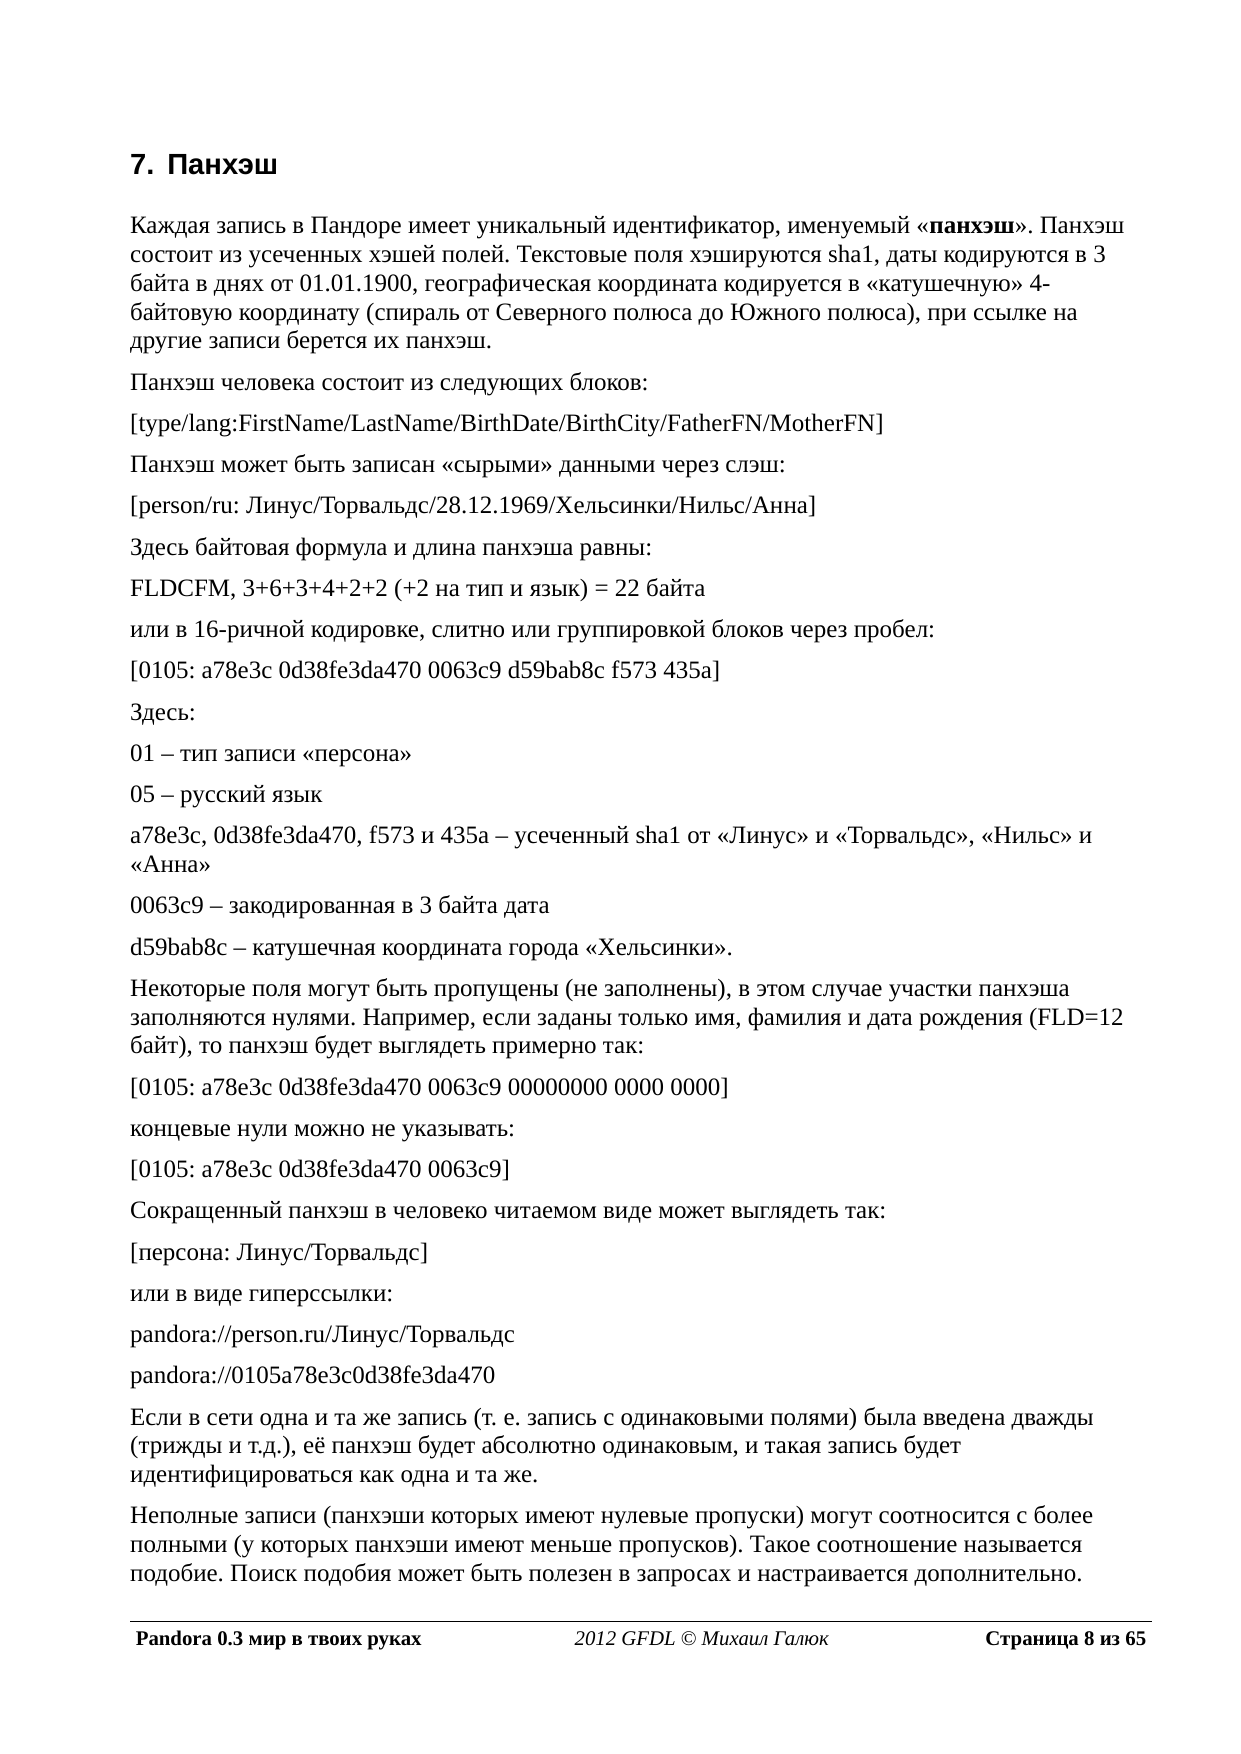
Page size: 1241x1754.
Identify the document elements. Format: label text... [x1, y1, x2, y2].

text Панхэш может быть записан «сырыми» данными через слэш: [130, 449, 1152, 478]
text концевые нули можно не указывать: [130, 1113, 1152, 1142]
text Если в сети одна и та же запись (т. е. запись с одинаковыми полями) была введена дважды (трижды и т.д.), её панхэш будет абсолютно одинаковым, и такая запись будет идентифицироваться как одна и та же. [130, 1402, 1152, 1488]
subtitle Панхэш [130, 147, 1152, 180]
text или в виде гиперссылки: [130, 1278, 1152, 1307]
text 0063c9 – закодированная в 3 байта дата [130, 890, 1152, 919]
text или в 16-ричной кодировке, слитно или группировкой блоков через пробел: [130, 614, 1152, 643]
text FLDCFM, 3+6+3+4+2+2 (+2 на тип и язык) = 22 байта [130, 573, 1152, 602]
text a78e3c, 0d38fe3da470, f573 и 435a – усеченный sha1 от «Линус» и «Торвальдс», «Нильс» и «Анна» [130, 820, 1152, 878]
text Неполные записи (панхэши которых имеют нулевые пропуски) могут соотносится с более полными (у которых панхэши имеют меньше пропусков). Такое соотношение называется подобие. Поиск подобия может быть полезен в запросах и настраивается дополнительно. [130, 1500, 1152, 1587]
text [type/lang:FirstName/LastName/BirthDate/BirthCity/FatherFN/MotherFN] [130, 408, 1152, 437]
text pandora://person.ru/Линус/Торвальдс [130, 1319, 1152, 1348]
text Сокращенный панхэш в человеко читаемом виде может выглядеть так: [130, 1195, 1152, 1224]
text [0105: a78e3c 0d38fe3da470 0063c9 00000000 0000 0000] [130, 1072, 1152, 1100]
text d59bab8c – катушечная координата города «Хельсинки». [130, 932, 1152, 960]
text [персона: Линус/Торвальдс] [130, 1237, 1152, 1265]
text 01 – тип записи «персона» [130, 738, 1152, 767]
text pandora://0105a78e3c0d38fe3da470 [130, 1360, 1152, 1389]
text Здесь: [130, 697, 1152, 725]
text [person/ru: Линус/Торвальдс/28.12.1969/Хельсинки/Нильс/Анна] [130, 490, 1152, 519]
text [0105: a78e3c 0d38fe3da470 0063c9] [130, 1154, 1152, 1183]
text Здесь байтовая формула и длина панхэша равны: [130, 532, 1152, 560]
text 05 – русский язык [130, 779, 1152, 808]
text Некоторые поля могут быть пропущены (не заполнены), в этом случае участки панхэша заполняются нулями. Например, если заданы только имя, фамилия и дата рождения (FLD=12 байт), то панхэш будет выглядеть примерно так: [130, 973, 1152, 1059]
text Панхэш человека состоит из следующих блоков: [130, 367, 1152, 395]
text Каждая запись в Пандоре имеет уникальный идентификатор, именуемый «панхэш». Панхэш состоит из усеченных хэшей полей. Текстовые поля хэшируются sha1, даты кодируются в 3 байта в днях от 01.01.1900, географическая координата кодируется в «катушечную» 4-байтовую координату (спираль от Северного полюса до Южного полюса), при ссылке на другие записи берется их панхэш. [130, 210, 1152, 354]
text [0105: a78e3c 0d38fe3da470 0063c9 d59bab8c f573 435a] [130, 655, 1152, 684]
